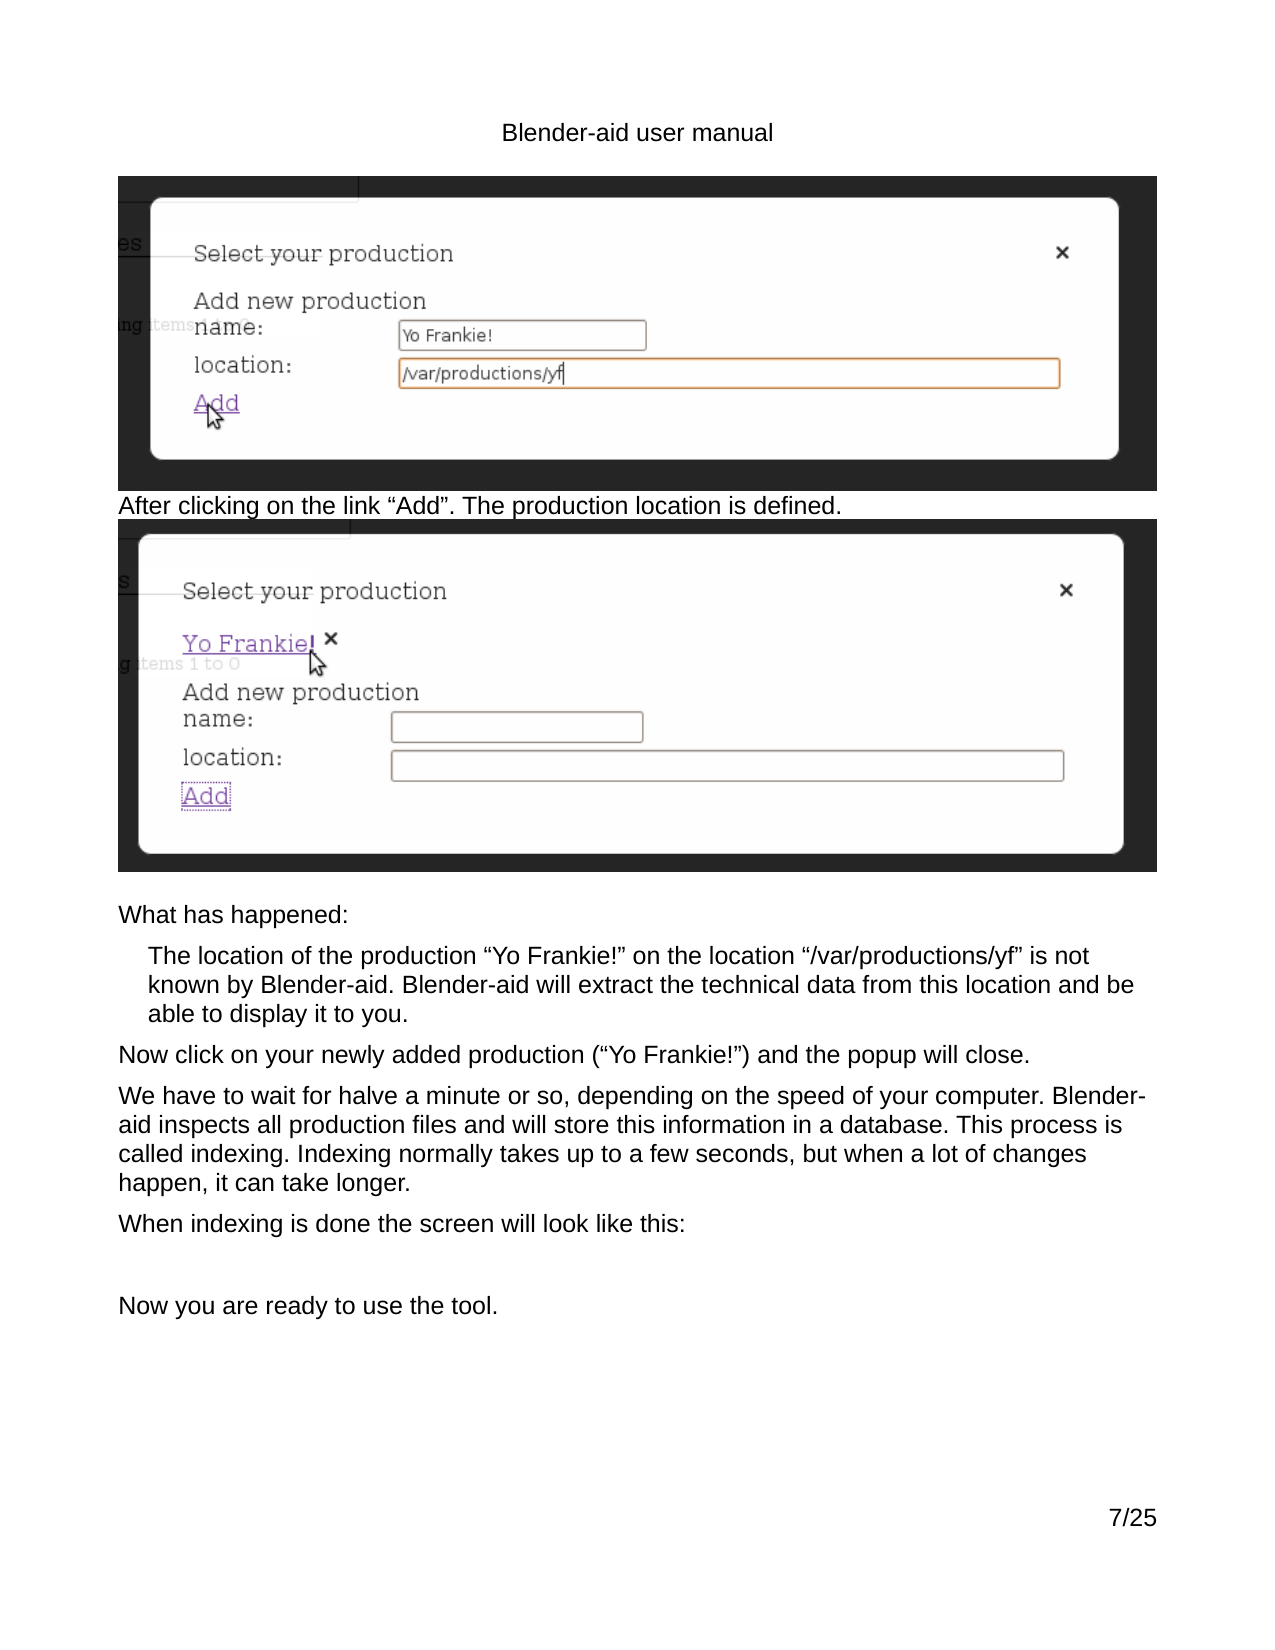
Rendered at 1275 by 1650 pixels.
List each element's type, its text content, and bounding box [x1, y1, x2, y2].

text What has happened: [118, 900, 1157, 929]
picture [118, 176, 1157, 491]
text After clicking on the link “Add”. The production location is defined. [118, 491, 1157, 519]
text Now you are ready to use the tool. [118, 1291, 1157, 1320]
text When indexing is done the screen will look like this: [118, 1209, 1157, 1238]
text We have to wait for halve a minute or so, depending on the speed of your computer. Blender-aid inspects all production files and will store this information in a database. This process is called indexing. Indexing normally takes up to a few seconds, but when a lot of changes happen, it can take longer. [118, 1081, 1157, 1196]
text Now click on your newly added production (“Yo Frankie!”) and the popup will close. [118, 1040, 1157, 1069]
picture [118, 519, 1157, 872]
text The location of the production “Yo Frankie!” on the location “/var/productions/yf” is not known by Blender-aid. Blender-aid will extract the technical data from this location and be able to display it to you. [148, 941, 1157, 1028]
